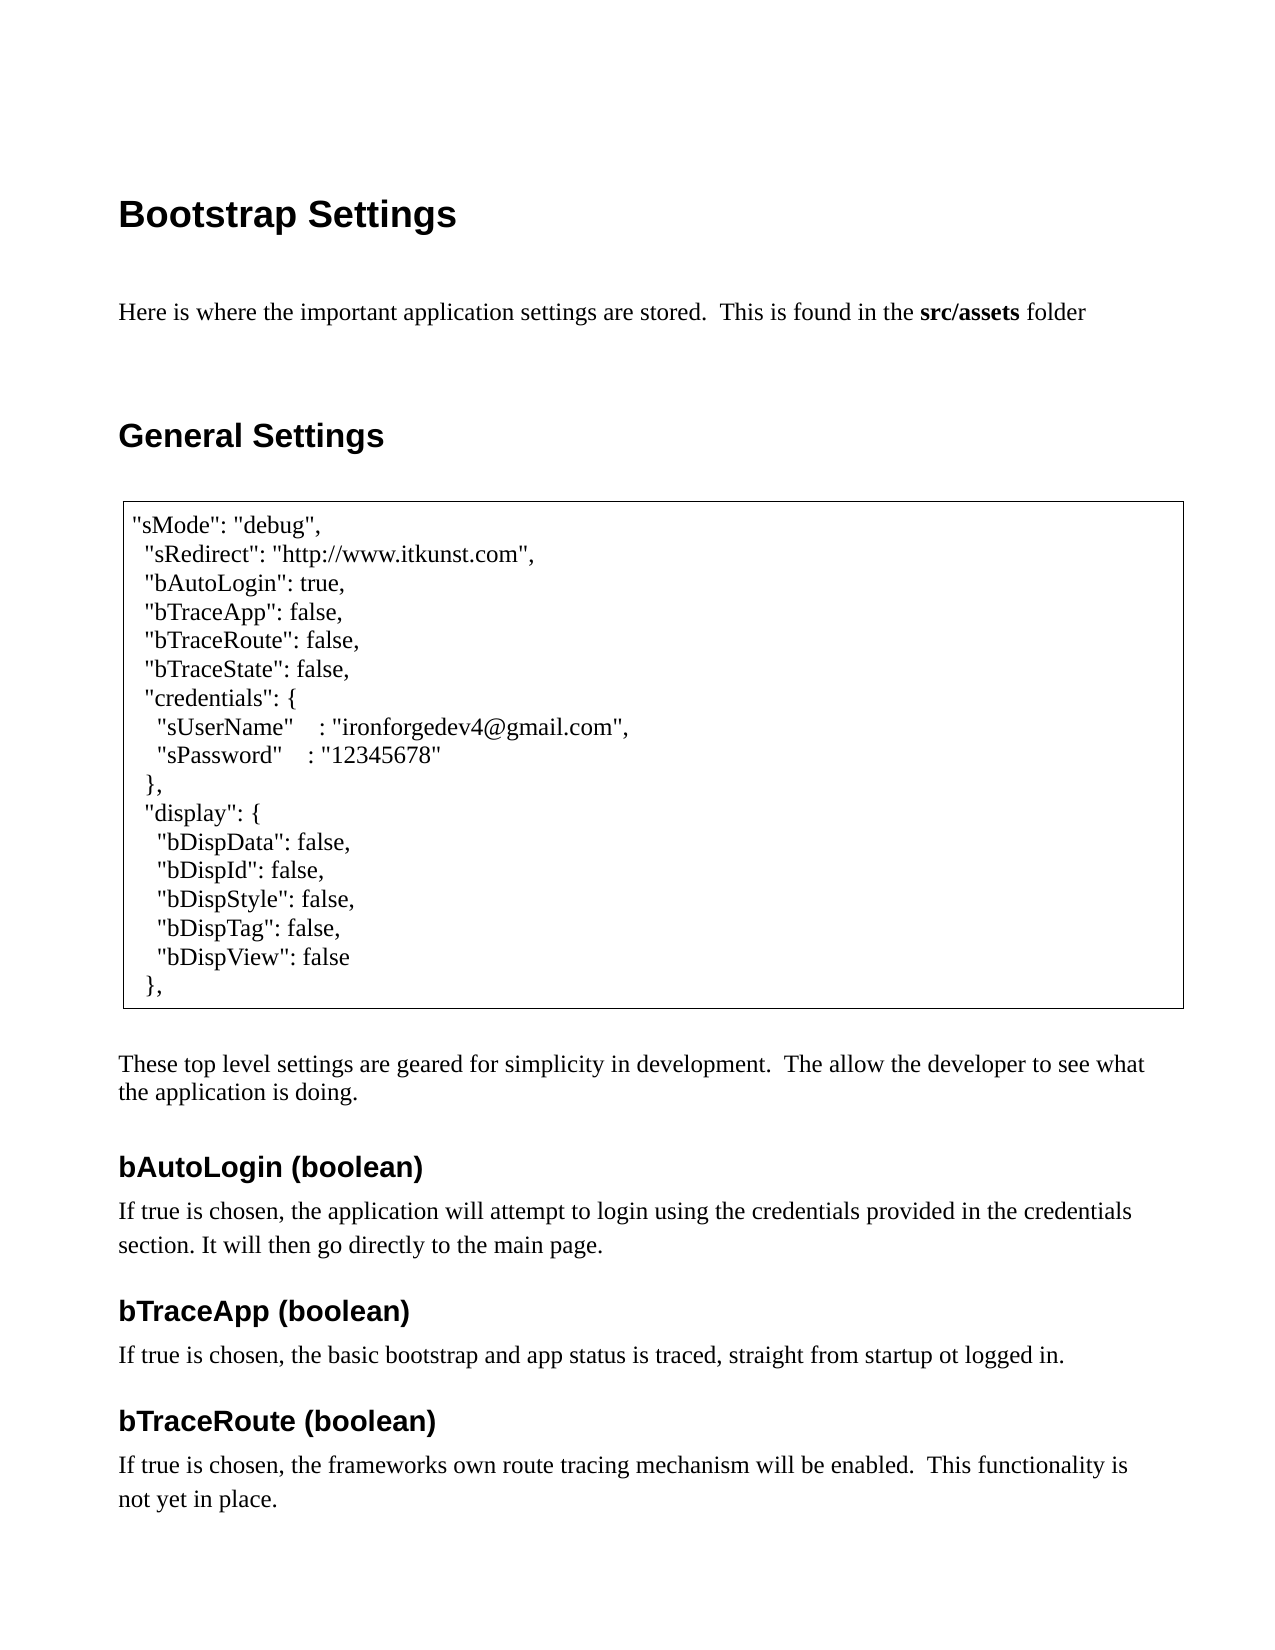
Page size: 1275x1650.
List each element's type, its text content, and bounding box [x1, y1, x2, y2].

text [124, 502, 1183, 1008]
text If true is chosen, the basic bootstrap and app status is traced, straight from startup ot logged in. [118, 1340, 1157, 1369]
text "bDispView": false [132, 942, 1174, 970]
text These top level settings are geared for simplicity in development. The allow the developer to see what the application is doing. [118, 1049, 1157, 1106]
subtitle General Settings [118, 416, 1157, 455]
text "bTraceState": false, [132, 654, 1174, 683]
text "bDispTag": false, [132, 913, 1174, 942]
text "bTraceRoute": false, [132, 625, 1174, 654]
text "bTraceApp": false, [132, 597, 1174, 625]
text If true is chosen, the application will attempt to login using the credentials provided in the credentials section. It will then go directly to the main page. [118, 1196, 1157, 1259]
text "bDispId": false, [132, 855, 1174, 884]
text If true is chosen, the frameworks own route tracing mechanism will be enabled. This functionality is not yet in place. [118, 1450, 1157, 1513]
text "bDispData": false, [132, 827, 1174, 855]
text "sUserName" : "ironforgedev4@gmail.com", [132, 712, 1174, 740]
subtitle bTraceRoute (boolean) [118, 1404, 1157, 1437]
text "display": { [132, 798, 1174, 827]
text }, [132, 769, 1174, 798]
subtitle Bootstrap Settings [118, 192, 1157, 236]
text "credentials": { [132, 683, 1174, 712]
text "sMode": "debug", [132, 510, 1174, 539]
text "bAutoLogin": true, [132, 568, 1174, 597]
text "sPassword" : "12345678" [132, 740, 1174, 769]
text Here is where the important application settings are stored. This is found in the src/assets folder [118, 297, 1157, 326]
subtitle bAutoLogin (boolean) [118, 1149, 1157, 1183]
text }, [132, 970, 1174, 999]
text "sRedirect": "http://www.itkunst.com", [132, 539, 1174, 568]
subtitle bTraceApp (boolean) [118, 1294, 1157, 1328]
text "bDispStyle": false, [132, 884, 1174, 913]
